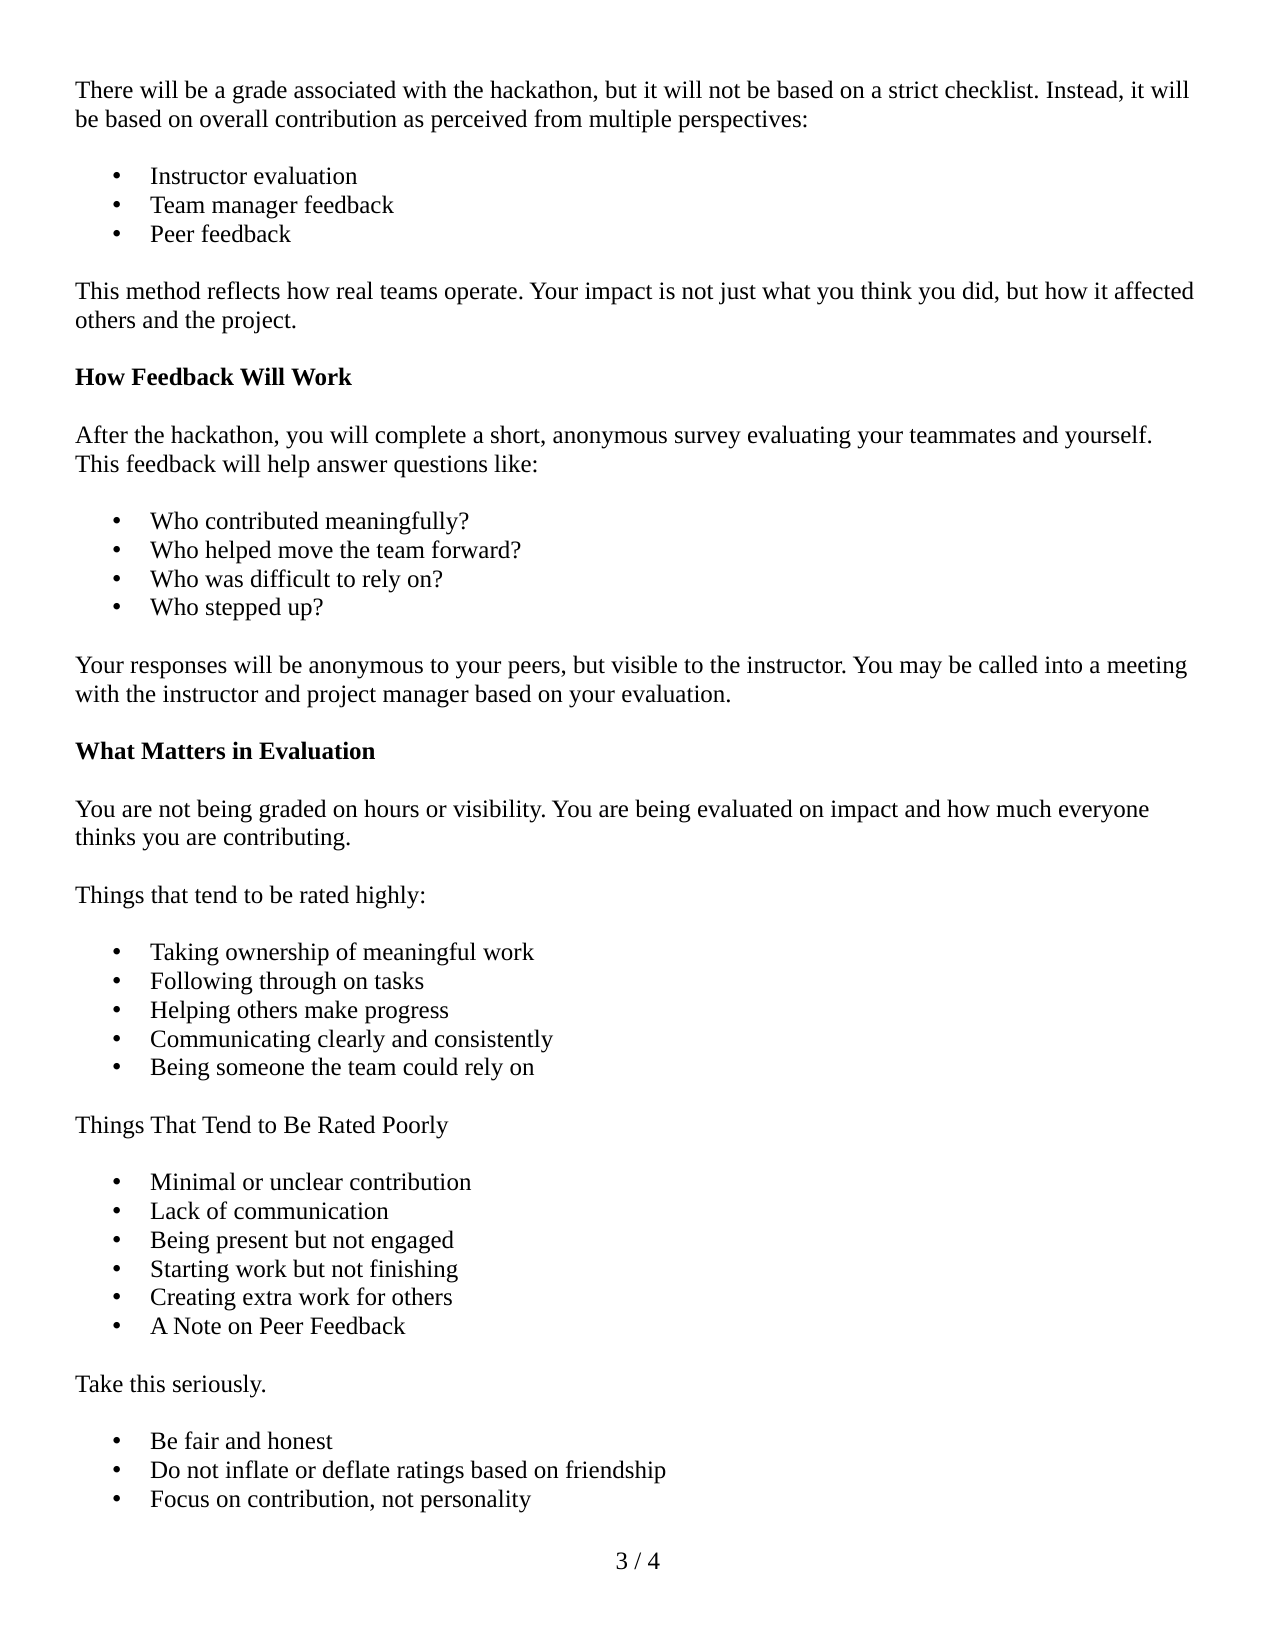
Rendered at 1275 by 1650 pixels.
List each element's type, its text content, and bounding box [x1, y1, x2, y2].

list Who stepped up? [112, 592, 1200, 621]
text How Feedback Will Work [75, 362, 1200, 391]
list Minimal or unclear contribution [112, 1167, 1200, 1196]
list Taking ownership of meaningful work [112, 937, 1200, 966]
text This method reflects how real teams operate. Your impact is not just what you think you did, but how it affected others and the project. [75, 276, 1200, 334]
list Who contributed meaningfully? [112, 506, 1200, 535]
list Instructor evaluation [112, 161, 1200, 190]
text Take this seriously. [75, 1369, 1200, 1397]
list Being present but not engaged [112, 1225, 1200, 1254]
list Starting work but not finishing [112, 1254, 1200, 1282]
text After the hackathon, you will complete a short, anonymous survey evaluating your teammates and yourself. This feedback will help answer questions like: [75, 420, 1200, 477]
list Be fair and honest [112, 1426, 1200, 1455]
list Lack of communication [112, 1196, 1200, 1225]
list Communicating clearly and consistently [112, 1024, 1200, 1052]
list Who helped move the team forward? [112, 535, 1200, 564]
text There will be a grade associated with the hackathon, but it will not be based on a strict checklist. Instead, it will be based on overall contribution as perceived from multiple perspectives: [75, 75, 1200, 132]
list Do not inflate or deflate ratings based on friendship [112, 1455, 1200, 1484]
list Who was difficult to rely on? [112, 564, 1200, 592]
list Creating extra work for others [112, 1282, 1200, 1311]
list Team manager feedback [112, 190, 1200, 219]
text What Matters in Evaluation [75, 736, 1200, 765]
list Peer feedback [112, 219, 1200, 247]
list Focus on contribution, not personality [112, 1484, 1200, 1512]
list Being someone the team could rely on [112, 1052, 1200, 1081]
list Following through on tasks [112, 966, 1200, 995]
text Things That Tend to Be Rated Poorly [75, 1110, 1200, 1139]
text Things that tend to be rated highly: [75, 880, 1200, 909]
list Helping others make progress [112, 995, 1200, 1024]
text Your responses will be anonymous to your peers, but visible to the instructor. You may be called into a meeting with the instructor and project manager based on your evaluation. [75, 650, 1200, 707]
list A Note on Peer Feedback [112, 1311, 1200, 1340]
text You are not being graded on hours or visibility. You are being evaluated on impact and how much everyone thinks you are contributing. [75, 794, 1200, 851]
